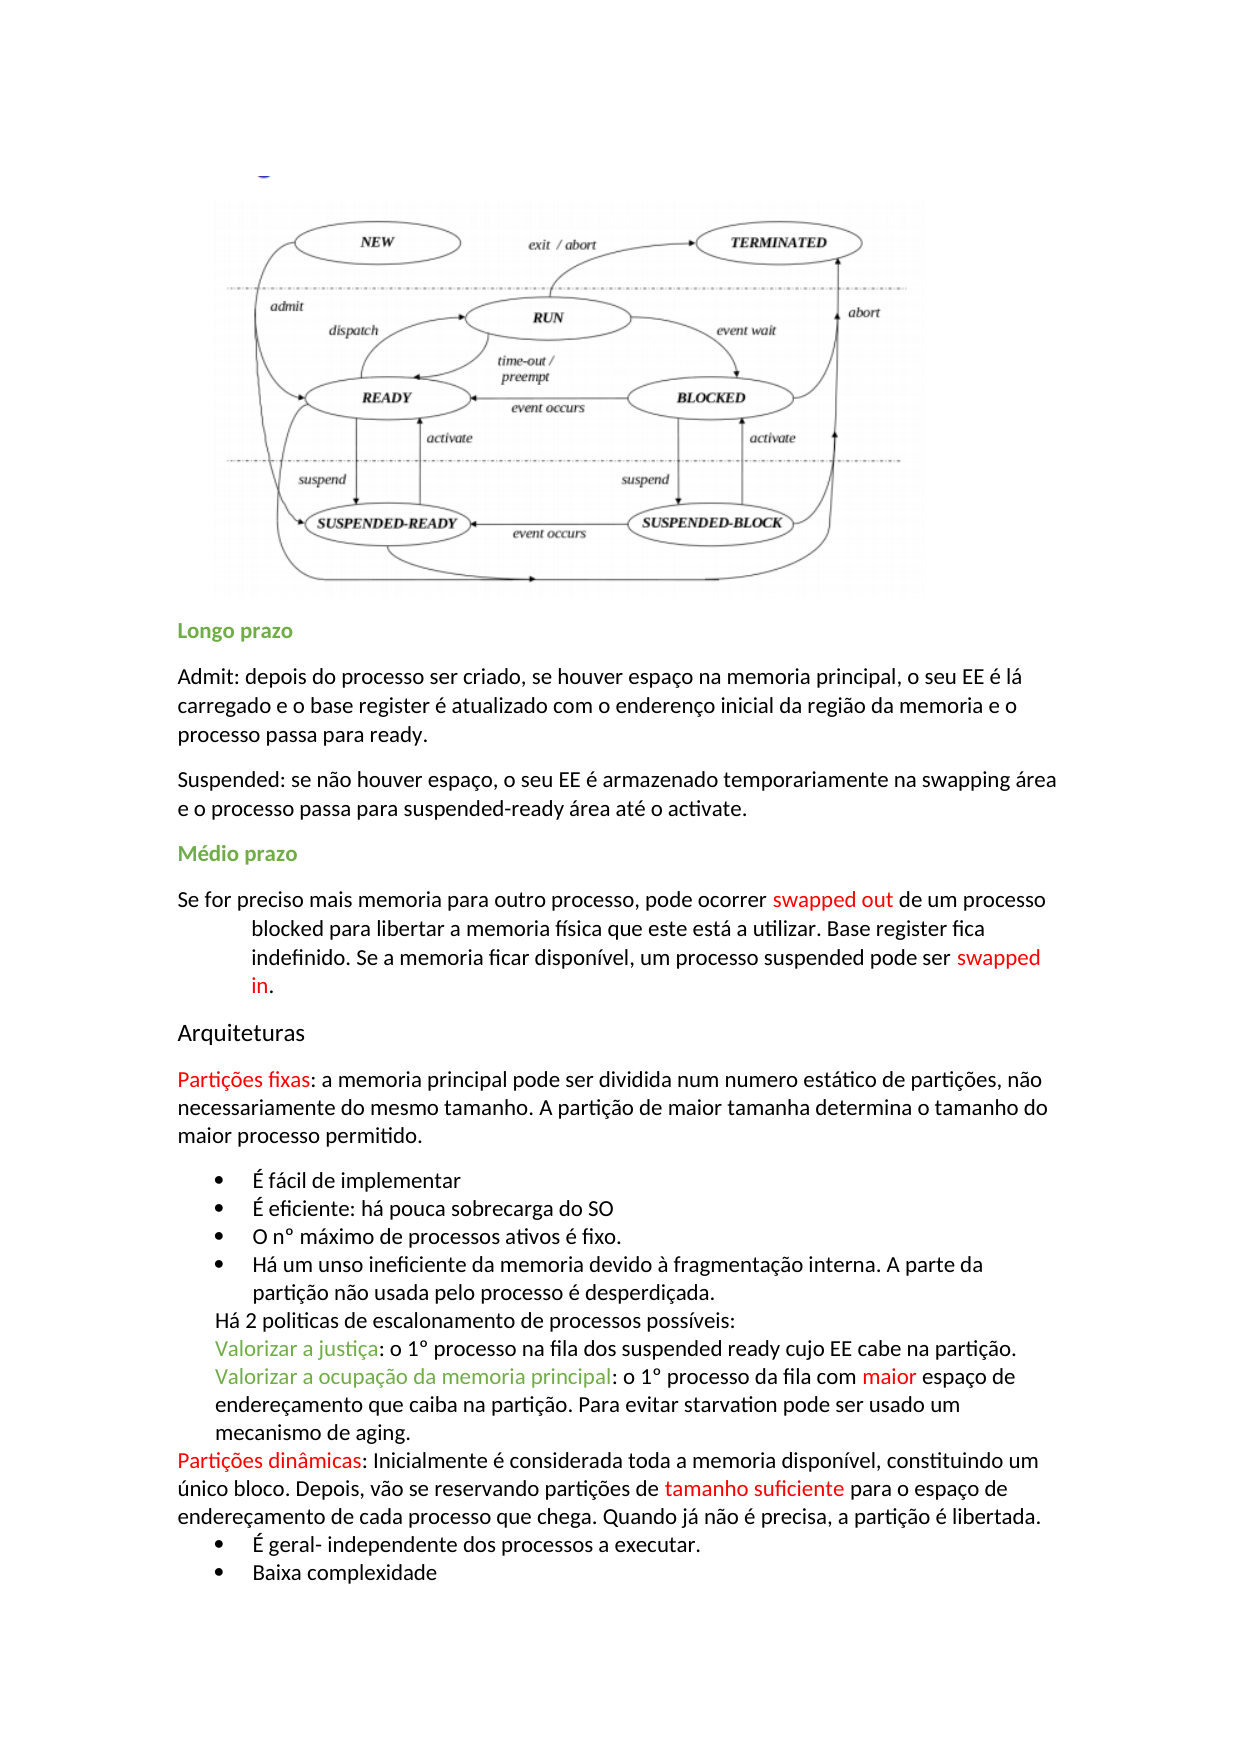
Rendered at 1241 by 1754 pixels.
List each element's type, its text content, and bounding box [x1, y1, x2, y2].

text Suspended: se não houver espaço, o seu EE é armazenado temporariamente na swapping área e o processo passa para suspended-ready área até o activate. [177, 765, 1063, 822]
text Se for preciso mais memoria para outro processo, pode ocorrer swapped out de um processo blocked para libertar a memoria física que este está a utilizar. Base register fica indefinido. Se a memoria ficar disponível, um processo suspended pode ser swapped in. [177, 885, 1063, 1000]
text Longo prazo [177, 616, 1063, 644]
text Médio prazo [177, 839, 1063, 868]
text Partições dinâmicas: Inicialmente é considerada toda a memoria disponível, constituindo um único bloco. Depois, vão se reservando partições de tamanho suficiente para o espaço de endereçamento de cada processo que chega. Quando já não é precisa, a partição é libertada. [177, 1446, 1063, 1530]
text Admit: depois do processo ser criado, se houver espaço na memoria principal, o seu EE é lá carregado e o base register é atualizado com o enderenço inicial da região da memoria e o processo passa para ready. [177, 662, 1063, 748]
list É eficiente: há pouca sobrecarga do SO [215, 1194, 1063, 1222]
list Há um unso ineficiente da memoria devido à fragmentação interna. A parte da partição não usada pelo processo é desperdiçada. [215, 1250, 1063, 1306]
text Há 2 politicas de escalonamento de processos possíveis: Valorizar a justiça: o 1º processo na fila dos suspended ready cujo EE cabe na partição. [215, 1306, 1063, 1362]
text Valorizar a ocupação da memoria principal: o 1º processo da fila com maior espaço de endereçamento que caiba na partição. Para evitar starvation pode ser usado um mecanismo de aging. [215, 1362, 1063, 1446]
text Arquiteturas [177, 1017, 1063, 1048]
list É geral- independente dos processos a executar. [215, 1530, 1063, 1558]
text Partições fixas: a memoria principal pode ser dividida num numero estático de partições, não necessariamente do mesmo tamanho. A partição de maior tamanha determina o tamanho do maior processo permitido. [177, 1065, 1063, 1149]
list É fácil de implementar [215, 1166, 1063, 1194]
list O nº máximo de processos ativos é fixo. [215, 1222, 1063, 1250]
list Baixa complexidade [215, 1558, 1063, 1586]
